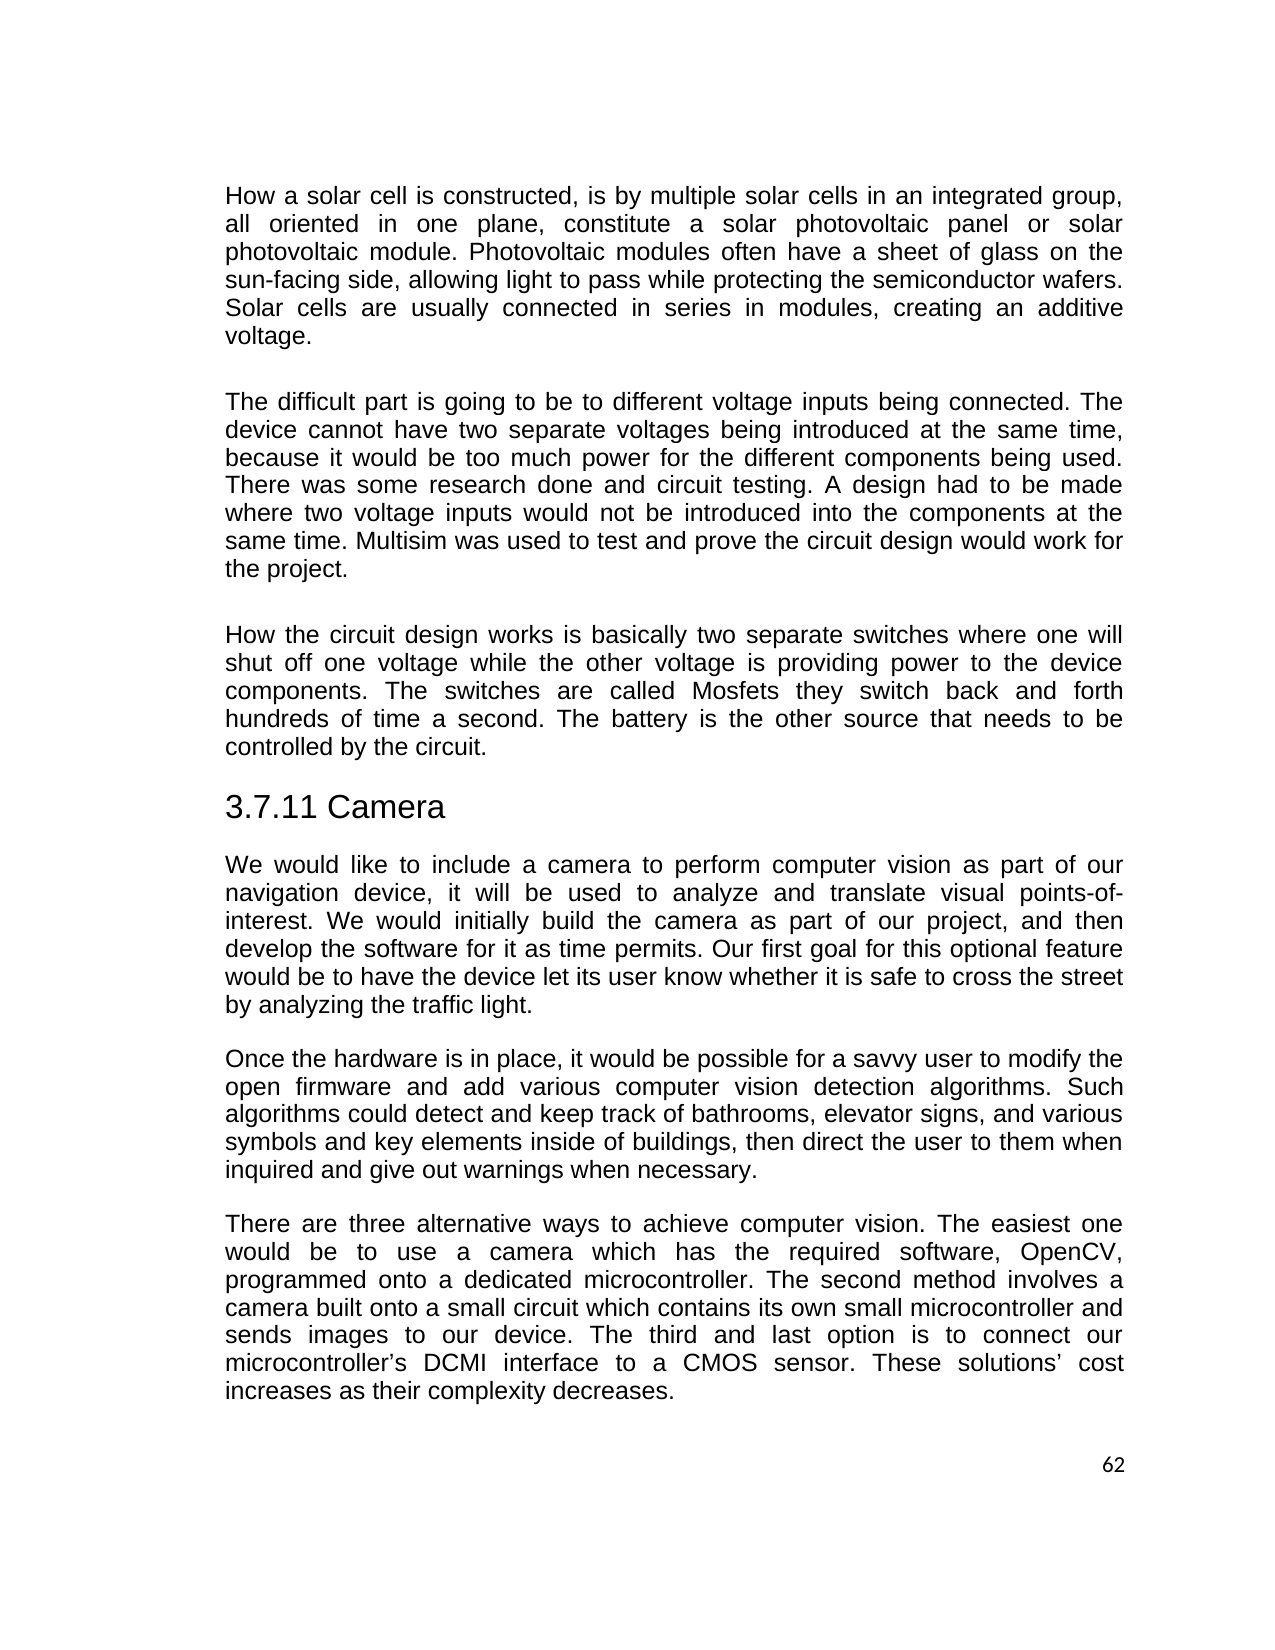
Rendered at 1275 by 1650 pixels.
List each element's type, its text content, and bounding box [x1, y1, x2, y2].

text How a solar cell is constructed, is by multiple solar cells in an integrated group, all oriented in one plane, constitute a solar photovoltaic panel or solar photovoltaic module. Photovoltaic modules often have a sheet of glass on the sun-facing side, allowing light to pass while protecting the semiconductor wafers. Solar cells are usually connected in series in modules, creating an additive voltage. [225, 182, 1125, 349]
text 3.7.11 Camera [225, 788, 1125, 826]
text How the circuit design works is basically two separate switches where one will shut off one voltage while the other voltage is providing power to the device components. The switches are called Mosfets they switch back and forth hundreds of time a second. The battery is the other source that needs to be controlled by the circuit. [225, 621, 1125, 761]
text There are three alternative ways to achieve computer vision. The easiest one would be to use a camera which has the required software, OpenCV, programmed onto a dedicated microcontroller. The second method involves a camera built onto a small circuit which contains its own small microcontroller and sends images to our device. The third and last option is to connect our microcontroller’s DCMI interface to a CMOS sensor. These solutions’ cost increases as their complexity decreases. [225, 1209, 1125, 1405]
text We would like to include a camera to perform computer vision as part of our navigation device, it will be used to analyze and translate visual points-of-interest. We would initially build the camera as part of our project, and then develop the software for it as time permits. Our first goal for this optional feature would be to have the device let its user know whether it is safe to cross the street by analyzing the traffic light. [225, 851, 1125, 1019]
text The difficult part is going to be to different voltage inputs being connected. The device cannot have two separate voltages being introduced at the same time, because it would be too much power for the different components being used. There was some research done and circuit testing. A design had to be made where two voltage inputs would not be introduced into the components at the same time. Multisim was used to test and prove the circuit design would work for the project. [225, 387, 1125, 583]
text Once the hardware is in place, it would be possible for a savvy user to modify the open firmware and add various computer vision detection algorithms. Such algorithms could detect and keep track of bathrooms, elevator signs, and various symbols and key elements inside of buildings, then direct the user to them when inquired and give out warnings when necessary. [225, 1044, 1125, 1184]
